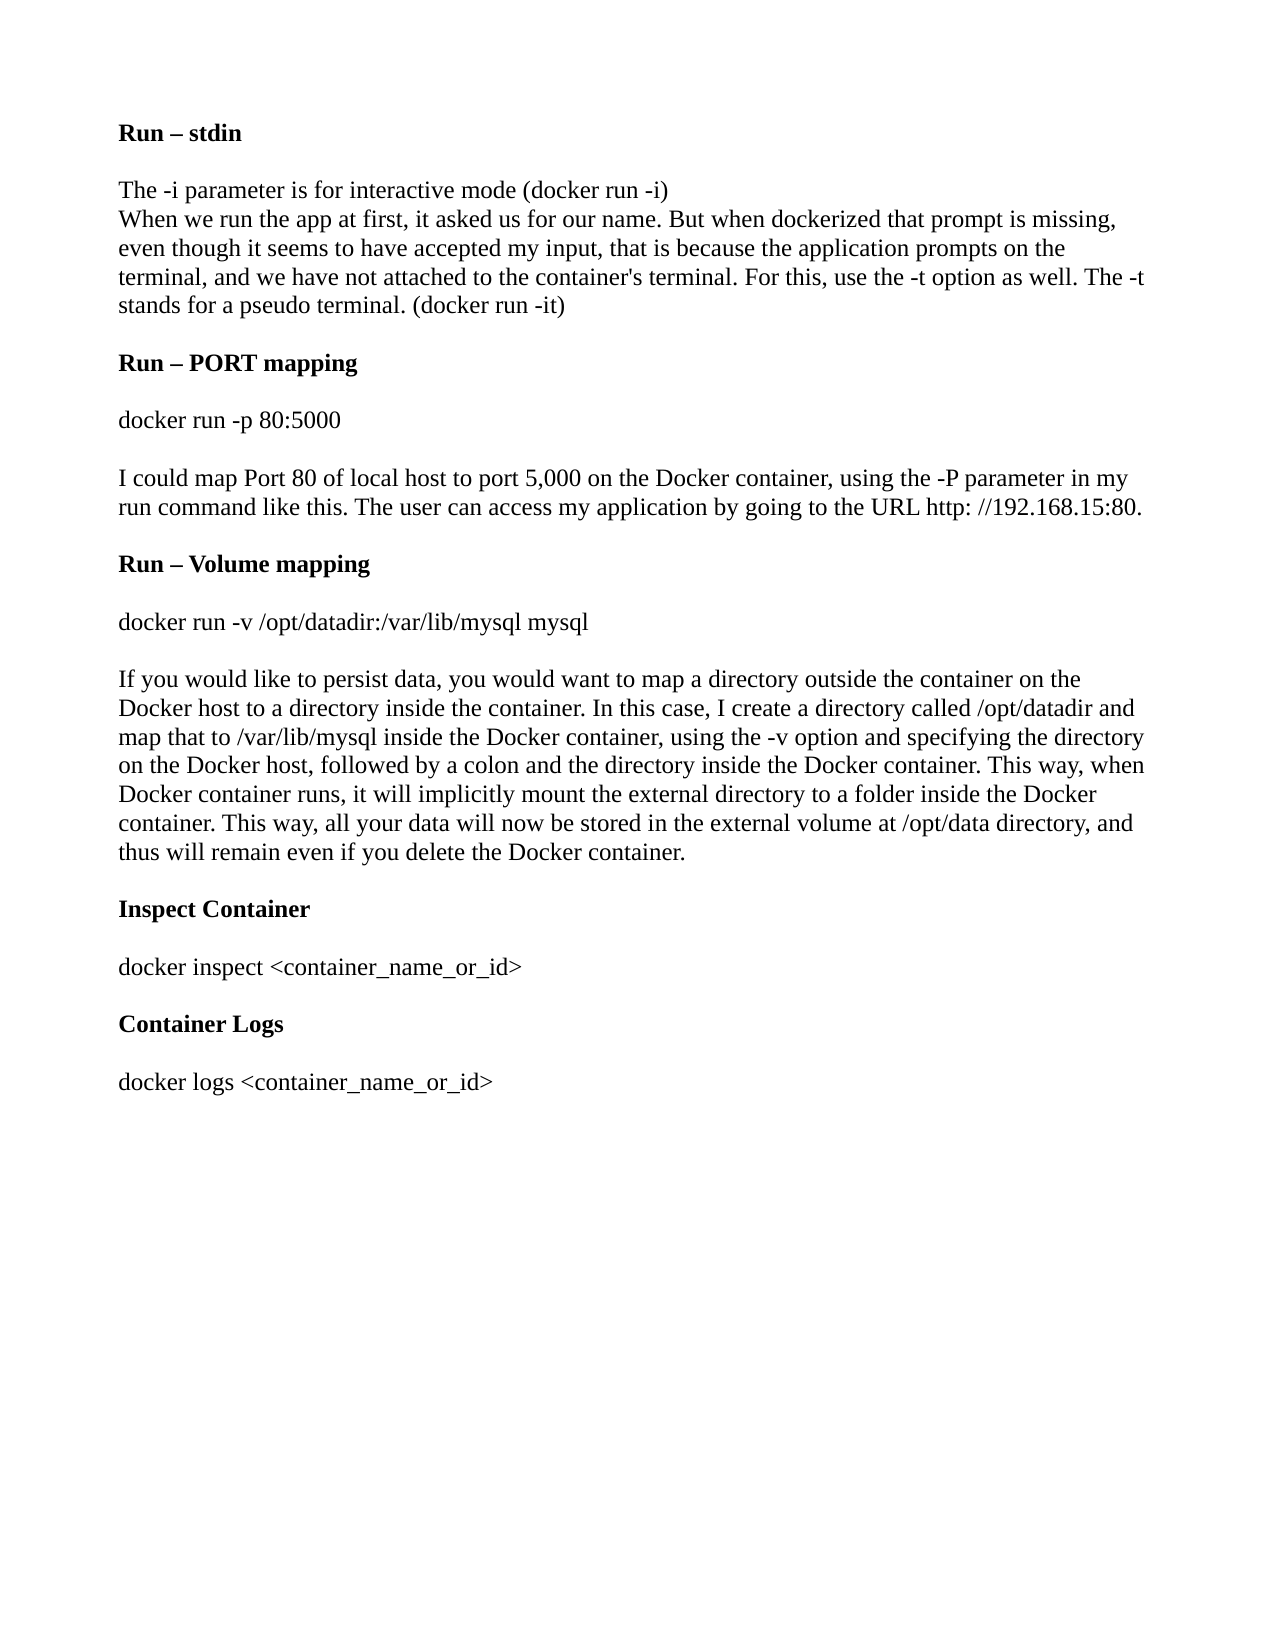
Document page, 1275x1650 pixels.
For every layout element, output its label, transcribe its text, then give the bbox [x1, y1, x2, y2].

text Run – stdin [118, 118, 1157, 147]
text I could map Port 80 of local host to port 5,000 on the Docker container, using the -P parameter in my run command like this. The user can access my application by going to the URL http: //192.168.15:80. [118, 463, 1157, 521]
text docker inspect <container_name_or_id> [118, 952, 1157, 981]
text When we run the app at first, it asked us for our name. But when dockerized that prompt is missing, even though it seems to have accepted my input, that is because the application prompts on the terminal, and we have not attached to the container's terminal. For this, use the -t option as well. The -t stands for a pseudo terminal. (docker run -it) [118, 204, 1157, 319]
text Inspect Container [118, 894, 1157, 923]
text The -i parameter is for interactive mode (docker run -i) [118, 176, 1157, 204]
text docker run -v /opt/datadir:/var/lib/mysql mysql [118, 607, 1157, 636]
text Run – Volume mapping [118, 549, 1157, 578]
text Container Logs [118, 1009, 1157, 1038]
text If you would like to persist data, you would want to map a directory outside the container on the Docker host to a directory inside the container. In this case, I create a directory called /opt/datadir and map that to /var/lib/mysql inside the Docker container, using the -v option and specifying the directory on the Docker host, followed by a colon and the directory inside the Docker container. This way, when Docker container runs, it will implicitly mount the external directory to a folder inside the Docker container. This way, all your data will now be stored in the external volume at /opt/data directory, and thus will remain even if you delete the Docker container. [118, 664, 1157, 866]
text docker run -p 80:5000 [118, 406, 1157, 434]
text docker logs <container_name_or_id> [118, 1067, 1157, 1096]
text Run – PORT mapping [118, 348, 1157, 377]
